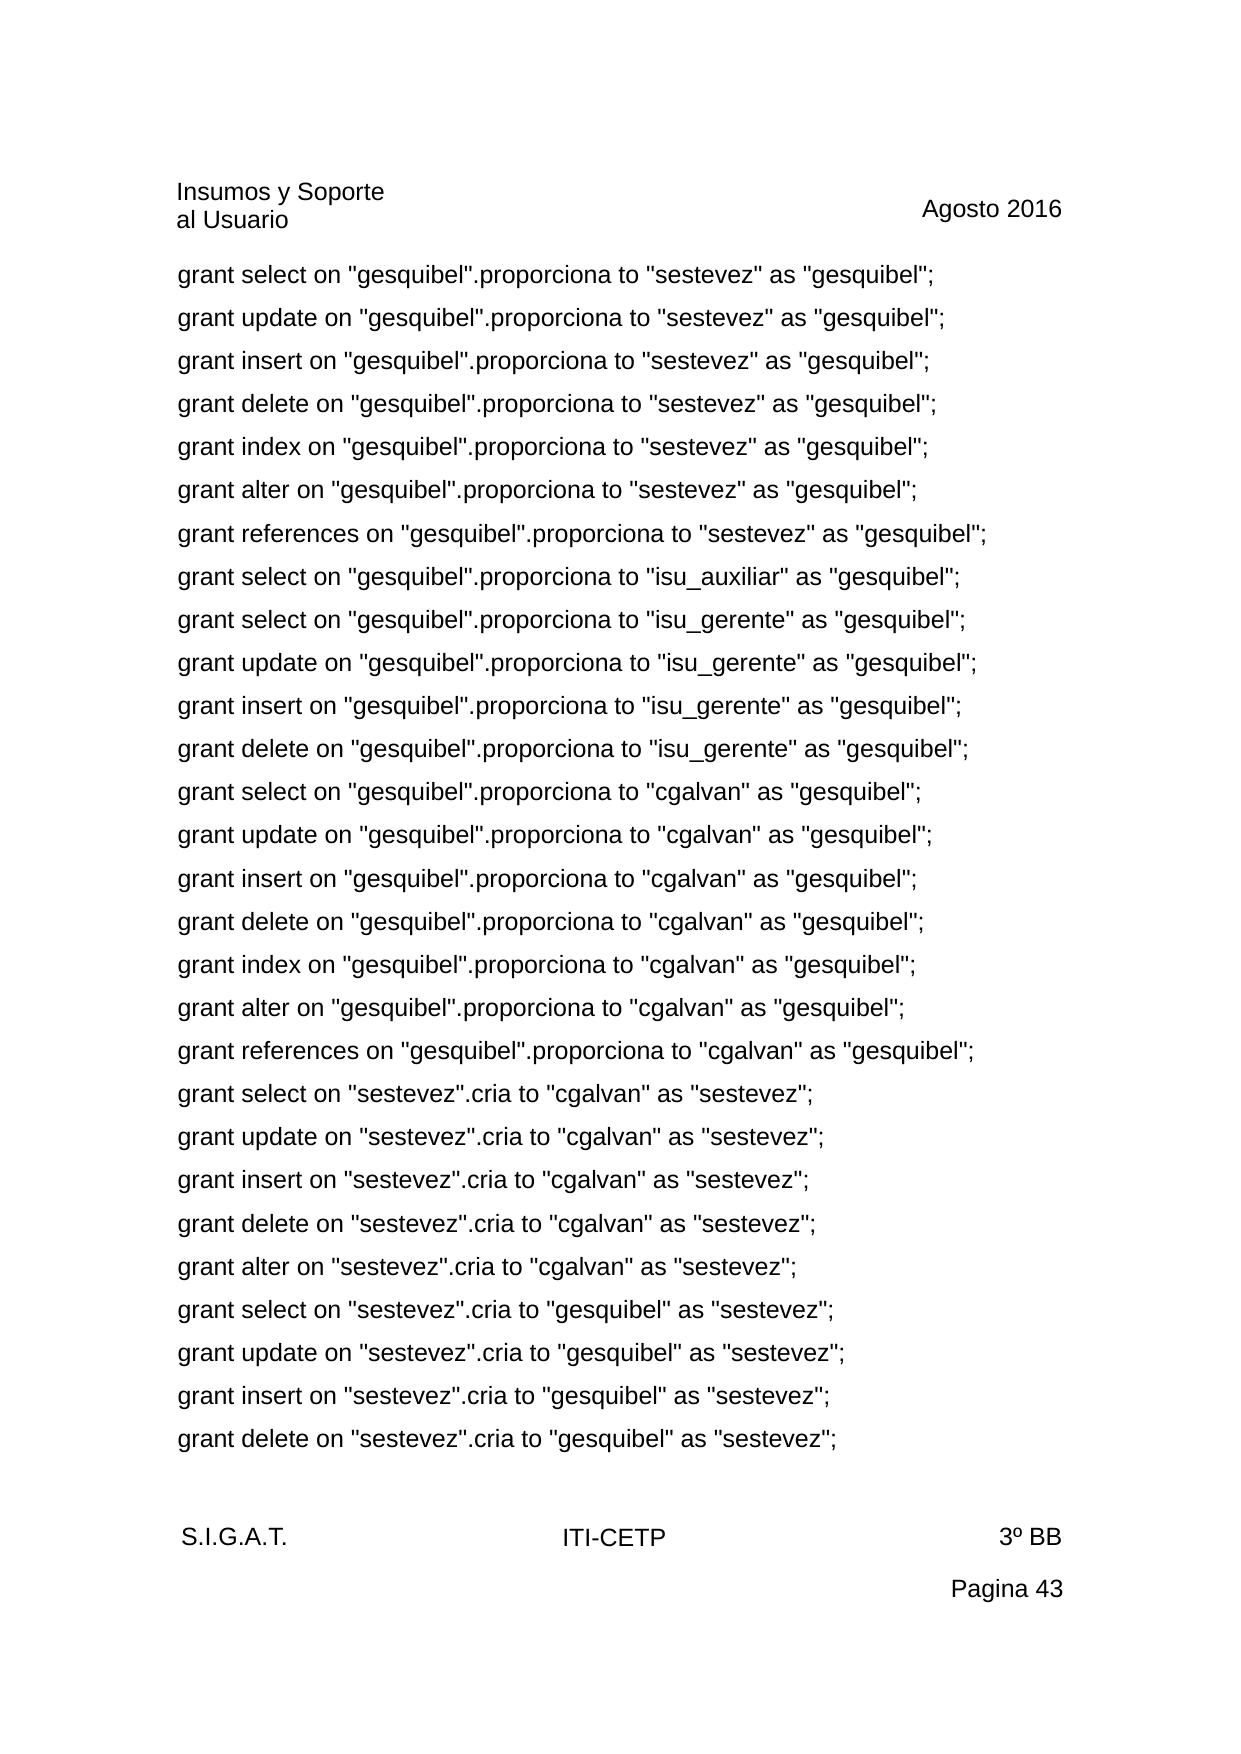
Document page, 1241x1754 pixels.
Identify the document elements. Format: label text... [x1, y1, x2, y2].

text grant select on "gesquibel".proporciona to "sestevez" as "gesquibel"; grant update on "gesquibel".proporciona to "sestevez" as "gesquibel"; grant insert on "gesquibel".proporciona to "sestevez" as "gesquibel"; grant delete on "gesquibel".proporciona to "sestevez" as "gesquibel"; grant index on "gesquibel".proporciona to "sestevez" as "gesquibel"; grant alter on "gesquibel".proporciona to "sestevez" as "gesquibel"; grant references on "gesquibel".proporciona to "sestevez" as "gesquibel"; grant select on "gesquibel".proporciona to "isu_auxiliar" as "gesquibel"; grant select on "gesquibel".proporciona to "isu_gerente" as "gesquibel"; grant update on "gesquibel".proporciona to "isu_gerente" as "gesquibel"; grant insert on "gesquibel".proporciona to "isu_gerente" as "gesquibel"; grant delete on "gesquibel".proporciona to "isu_gerente" as "gesquibel"; grant select on "gesquibel".proporciona to "cgalvan" as "gesquibel"; grant update on "gesquibel".proporciona to "cgalvan" as "gesquibel"; grant insert on "gesquibel".proporciona to "cgalvan" as "gesquibel"; grant delete on "gesquibel".proporciona to "cgalvan" as "gesquibel"; grant index on "gesquibel".proporciona to "cgalvan" as "gesquibel"; grant alter on "gesquibel".proporciona to "cgalvan" as "gesquibel"; grant references on "gesquibel".proporciona to "cgalvan" as "gesquibel"; grant select on "sestevez".cria to "cgalvan" as "sestevez"; grant update on "sestevez".cria to "cgalvan" as "sestevez"; grant insert on "sestevez".cria to "cgalvan" as "sestevez"; grant delete on "sestevez".cria to "cgalvan" as "sestevez"; grant alter on "sestevez".cria to "cgalvan" as "sestevez"; grant select on "sestevez".cria to "gesquibel" as "sestevez"; grant update on "sestevez".cria to "gesquibel" as "sestevez"; grant insert on "sestevez".cria to "gesquibel" as "sestevez"; grant delete on "sestevez".cria to "gesquibel" as "sestevez"; [177, 260, 1063, 1453]
